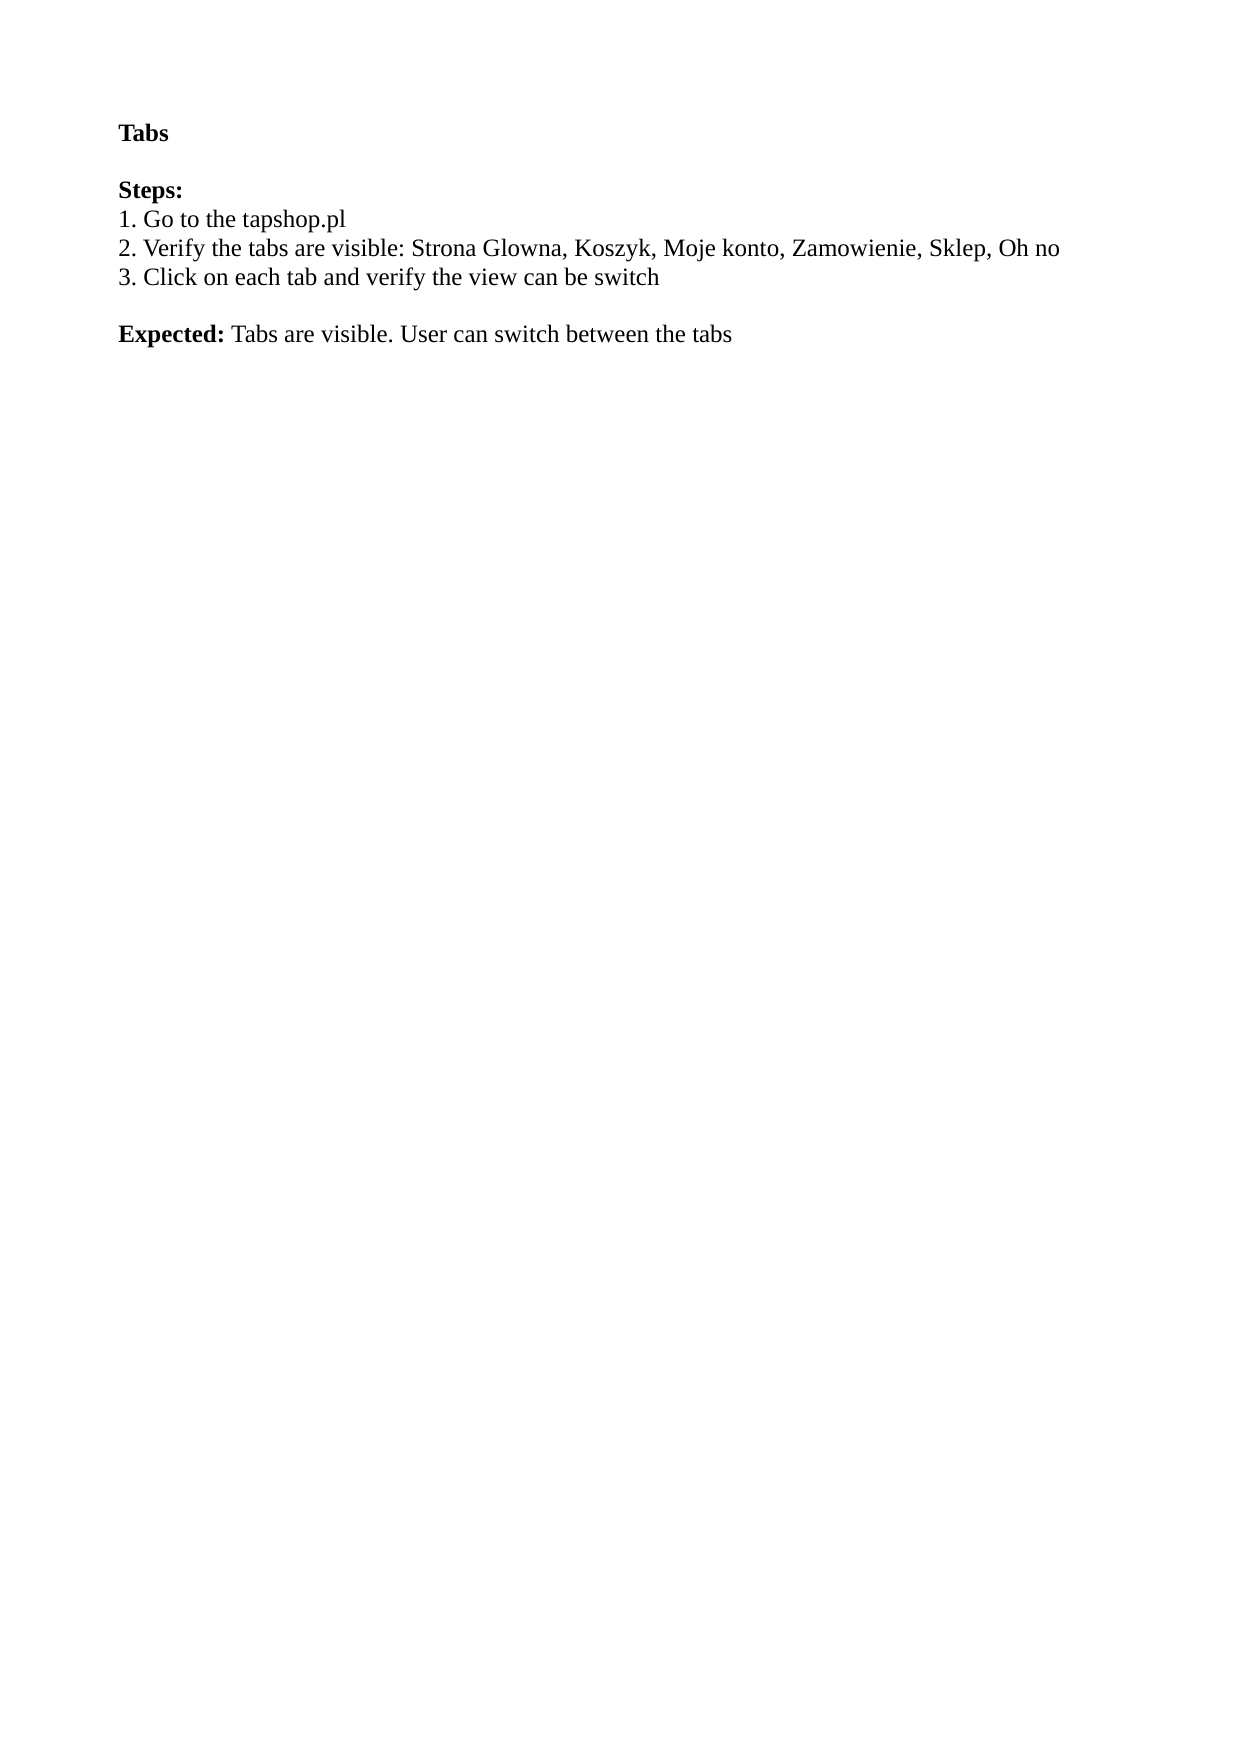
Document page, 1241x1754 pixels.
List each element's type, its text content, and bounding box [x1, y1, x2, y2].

text Tabs Steps: 1. Go to the tapshop.pl 2. Verify the tabs are visible: Strona Glowna, Koszyk, Moje konto, Zamowienie, Sklep, Oh no [118, 118, 1122, 262]
text 3. Click on each tab and verify the view can be switch Expected: Tabs are visible. User can switch between the tabs [118, 262, 1122, 348]
